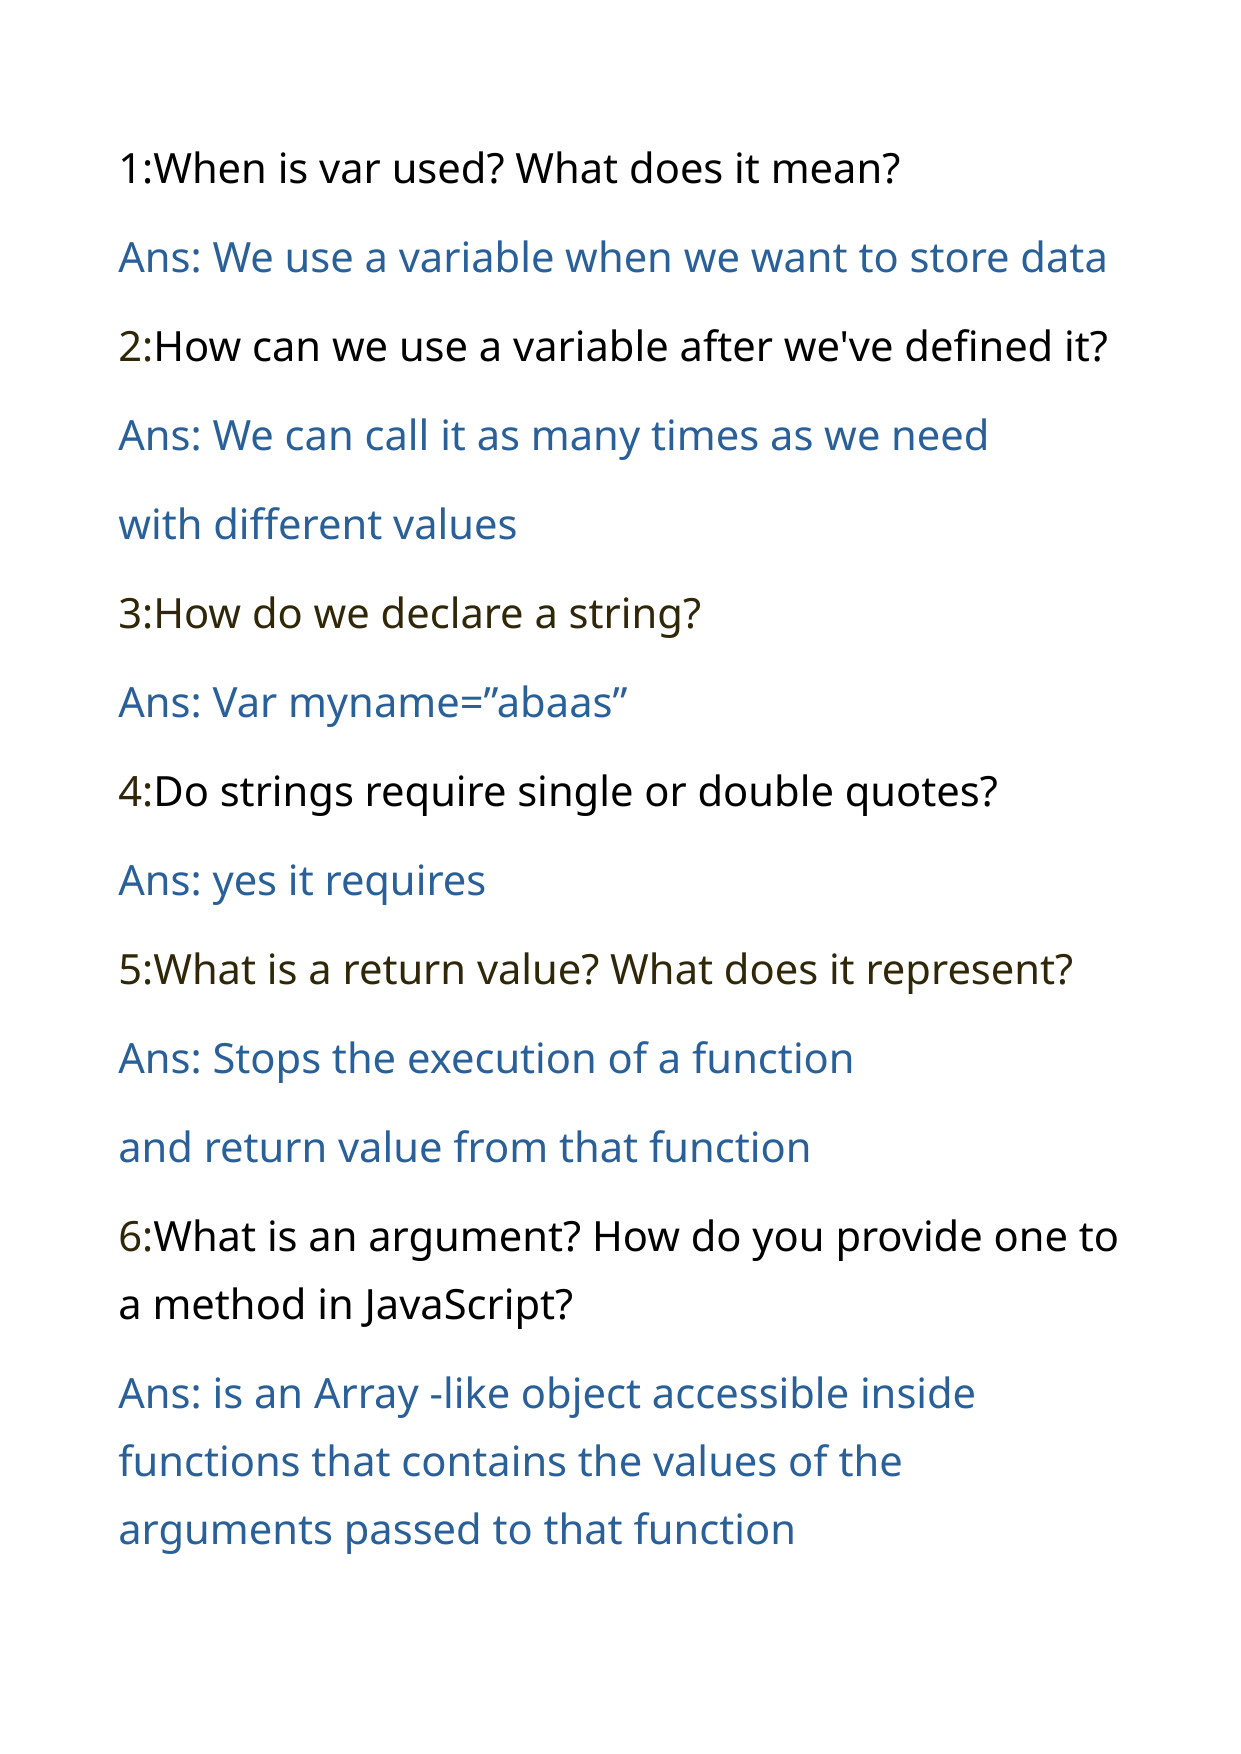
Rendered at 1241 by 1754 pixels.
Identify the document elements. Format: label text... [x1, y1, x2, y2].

title 5:What is a return value? What does it represent? [118, 939, 1122, 996]
title 3:How do we declare a string? [118, 584, 1122, 641]
text 6:What is an argument? How do you provide one to a method in JavaScript? [118, 1206, 1122, 1331]
text and return value from that function [118, 1117, 1122, 1174]
text Ans: yes it requires [118, 851, 1122, 907]
text Ans: Var myname=”abaas” [118, 673, 1122, 729]
text Ans: is an Array -like object accessible inside functions that contains the values of the arguments passed to that function [118, 1363, 1122, 1557]
title with different values [118, 495, 1122, 552]
text 4:Do strings require single or double quotes? [118, 762, 1122, 818]
text Ans: Stops the execution of a function [118, 1028, 1122, 1085]
title 2:How can we use a variable after we've defined it? [118, 317, 1122, 374]
title 1:When is var used? What does it mean? [118, 139, 1122, 196]
title Ans: We use a variable when we want to store data [118, 228, 1122, 285]
title Ans: We can call it as many times as we need [118, 406, 1122, 463]
